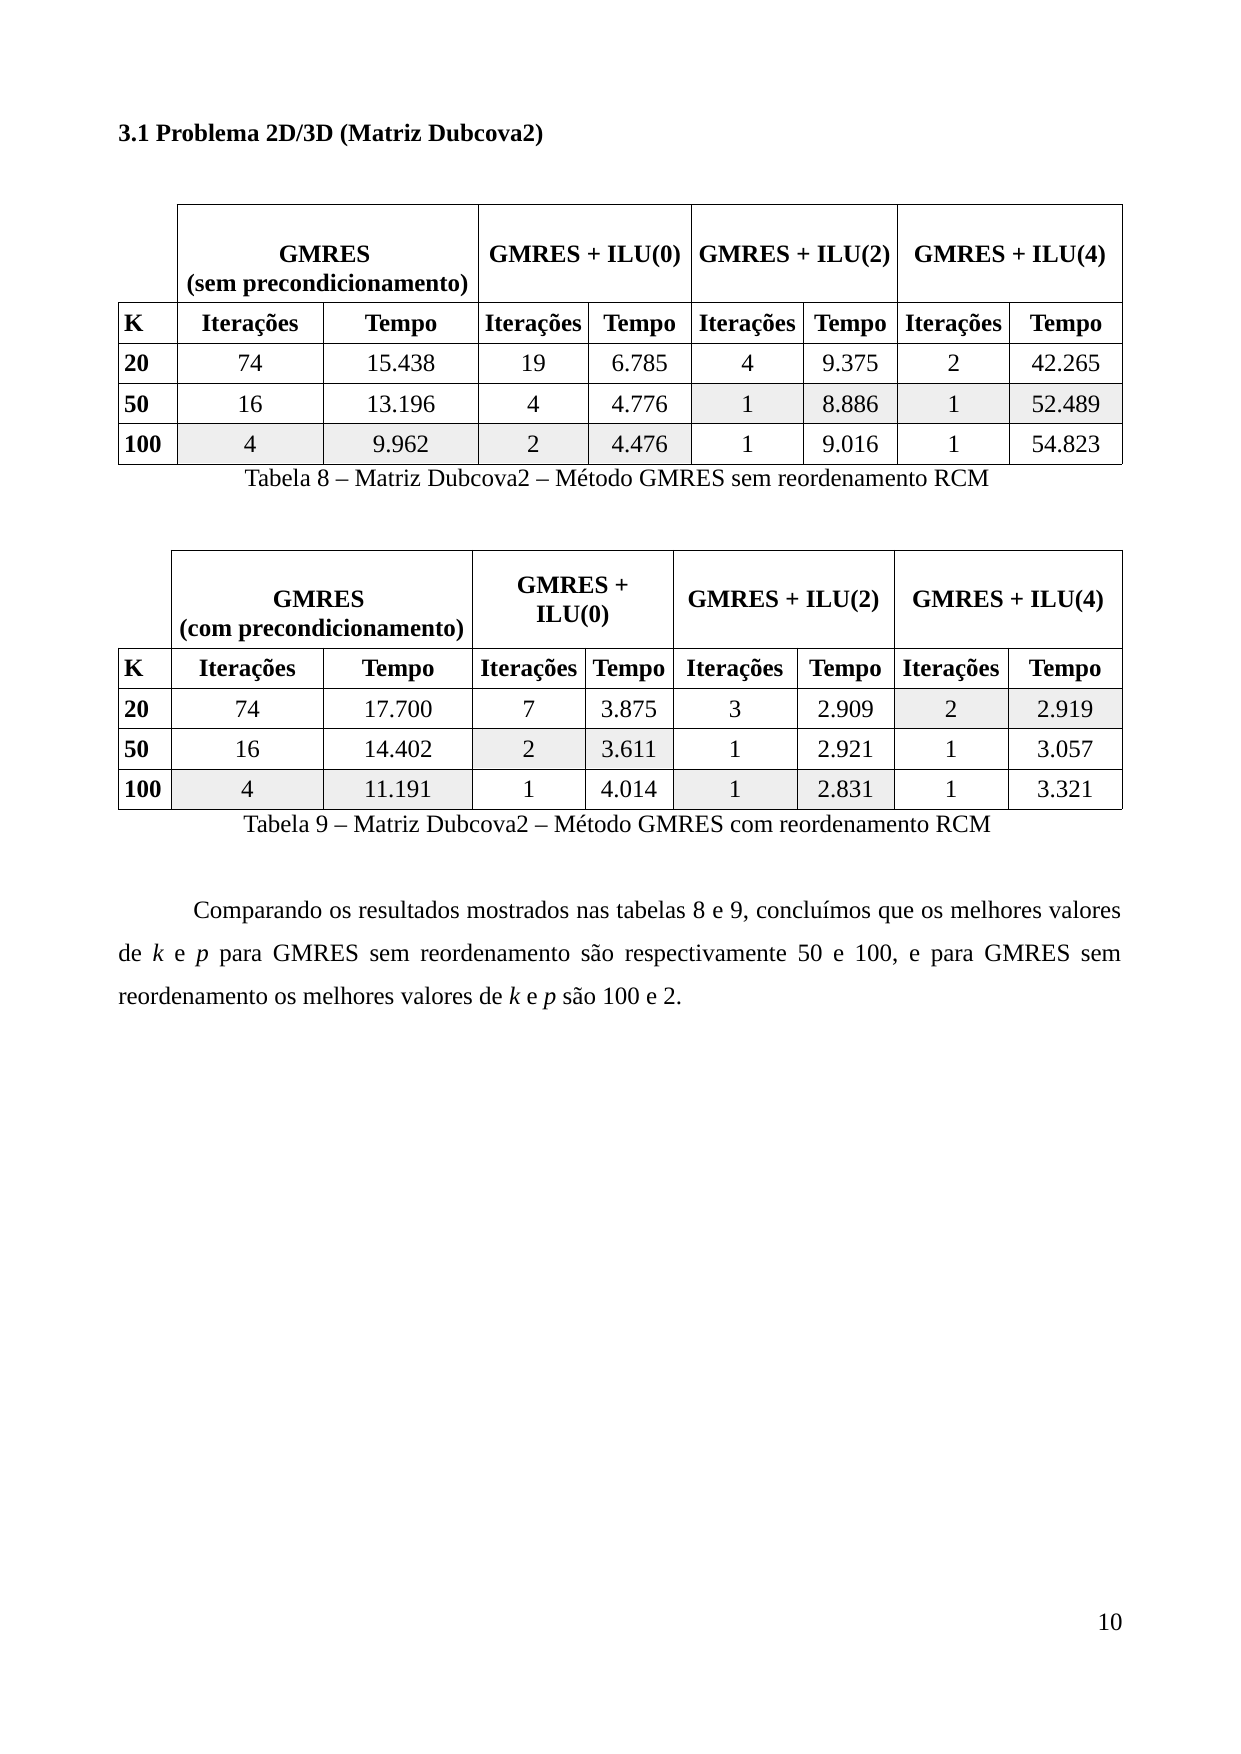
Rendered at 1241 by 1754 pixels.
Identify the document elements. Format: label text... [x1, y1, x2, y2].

table_cell 3.875 [586, 689, 673, 728]
table_cell 14.402 [324, 729, 472, 768]
table_cell 1 [473, 770, 585, 809]
table_header GMRES (sem precondicionamento) [178, 205, 478, 302]
table_cell Iterações [172, 649, 323, 688]
table_cell 8.886 [804, 384, 897, 423]
table_cell Iterações [692, 303, 803, 342]
table_cell Tempo [586, 649, 673, 688]
table_header GMRES + ILU(4) [898, 205, 1122, 302]
table_cell 2.831 [798, 770, 894, 809]
table_header GMRES + ILU(2) [674, 551, 894, 648]
table_header GMRES + ILU(4) [895, 551, 1122, 648]
table_cell 4 [692, 344, 803, 383]
table_cell 3.057 [1009, 729, 1122, 768]
table_cell Tempo [798, 649, 894, 688]
table_cell Iterações [479, 303, 588, 342]
table_header [118, 550, 171, 648]
table_cell 50 [119, 384, 177, 423]
table_cell Iterações [473, 649, 585, 688]
table_cell 4 [479, 384, 588, 423]
table_cell 4 [172, 770, 323, 809]
table_cell 11.191 [324, 770, 472, 809]
table_cell 3.611 [586, 729, 673, 768]
table_cell 20 [119, 689, 171, 728]
table_cell Iterações [178, 303, 323, 342]
table_cell 4.476 [589, 424, 691, 463]
table_cell 1 [674, 729, 797, 768]
table_cell 52.489 [1010, 384, 1122, 423]
table_cell 9.962 [324, 424, 478, 463]
table_cell Iterações [895, 649, 1008, 688]
table_cell 1 [692, 424, 803, 463]
table_cell 15.438 [324, 344, 478, 383]
table_cell 2.919 [1009, 689, 1122, 728]
table_cell 7 [473, 689, 585, 728]
table_cell 1 [692, 384, 803, 423]
table_cell 4 [178, 424, 323, 463]
table_cell 100 [119, 424, 177, 463]
table_cell 6.785 [589, 344, 691, 383]
table_cell K [119, 303, 177, 342]
table_cell 2.909 [798, 689, 894, 728]
table_cell 3.321 [1009, 770, 1122, 809]
text 3.1 Problema 2D/3D (Matriz Dubcova2) [118, 118, 1122, 147]
table_cell 9.375 [804, 344, 897, 383]
table_cell 9.016 [804, 424, 897, 463]
table_cell 1 [895, 729, 1008, 768]
table_cell 100 [119, 770, 171, 809]
table_cell Tempo [1010, 303, 1122, 342]
table_cell 13.196 [324, 384, 478, 423]
table_cell 50 [119, 729, 171, 768]
table_cell 2.921 [798, 729, 894, 768]
table_cell 2 [473, 729, 585, 768]
table_cell 16 [178, 384, 323, 423]
table_cell 1 [674, 770, 797, 809]
table_cell 2 [898, 344, 1009, 383]
table_cell 16 [172, 729, 323, 768]
table_cell Tempo [324, 303, 478, 342]
table_cell 1 [898, 384, 1009, 423]
table_cell Tempo [324, 649, 472, 688]
table_cell 54.823 [1010, 424, 1122, 463]
table_cell 4.776 [589, 384, 691, 423]
table_cell 74 [172, 689, 323, 728]
text Tabela 9 – Matriz Dubcova2 – Método GMRES com reordenamento RCM [118, 810, 1122, 838]
table_cell 2 [895, 689, 1008, 728]
table_cell Tempo [589, 303, 691, 342]
table_cell Tempo [804, 303, 897, 342]
table_cell Tempo [1009, 649, 1122, 688]
table_cell 1 [895, 770, 1008, 809]
table_cell 17.700 [324, 689, 472, 728]
table_cell Iterações [674, 649, 797, 688]
table_cell 42.265 [1010, 344, 1122, 383]
table_cell K [119, 649, 171, 688]
table_cell 4.014 [586, 770, 673, 809]
table_cell Iterações [898, 303, 1009, 342]
table_header GMRES (com precondicionamento) [172, 551, 472, 648]
table_header GMRES + ILU(0) [473, 551, 673, 648]
table_header GMRES + ILU(2) [692, 205, 897, 302]
table_header GMRES + ILU(0) [479, 205, 691, 302]
table_cell 3 [674, 689, 797, 728]
table_cell 19 [479, 344, 588, 383]
table_cell 74 [178, 344, 323, 383]
table_cell 2 [479, 424, 588, 463]
table_cell 20 [119, 344, 177, 383]
table_header [118, 204, 177, 302]
text Comparando os resultados mostrados nas tabelas 8 e 9, concluímos que os melhores valores de k e p para GMRES sem reordenamento são respectivamente 50 e 100, e para GMRES sem reordenamento os melhores valores de k e p são 100 e 2. [118, 895, 1122, 1010]
text Tabela 8 – Matriz Dubcova2 – Método GMRES sem reordenamento RCM [118, 465, 1122, 492]
table_cell 1 [898, 424, 1009, 463]
